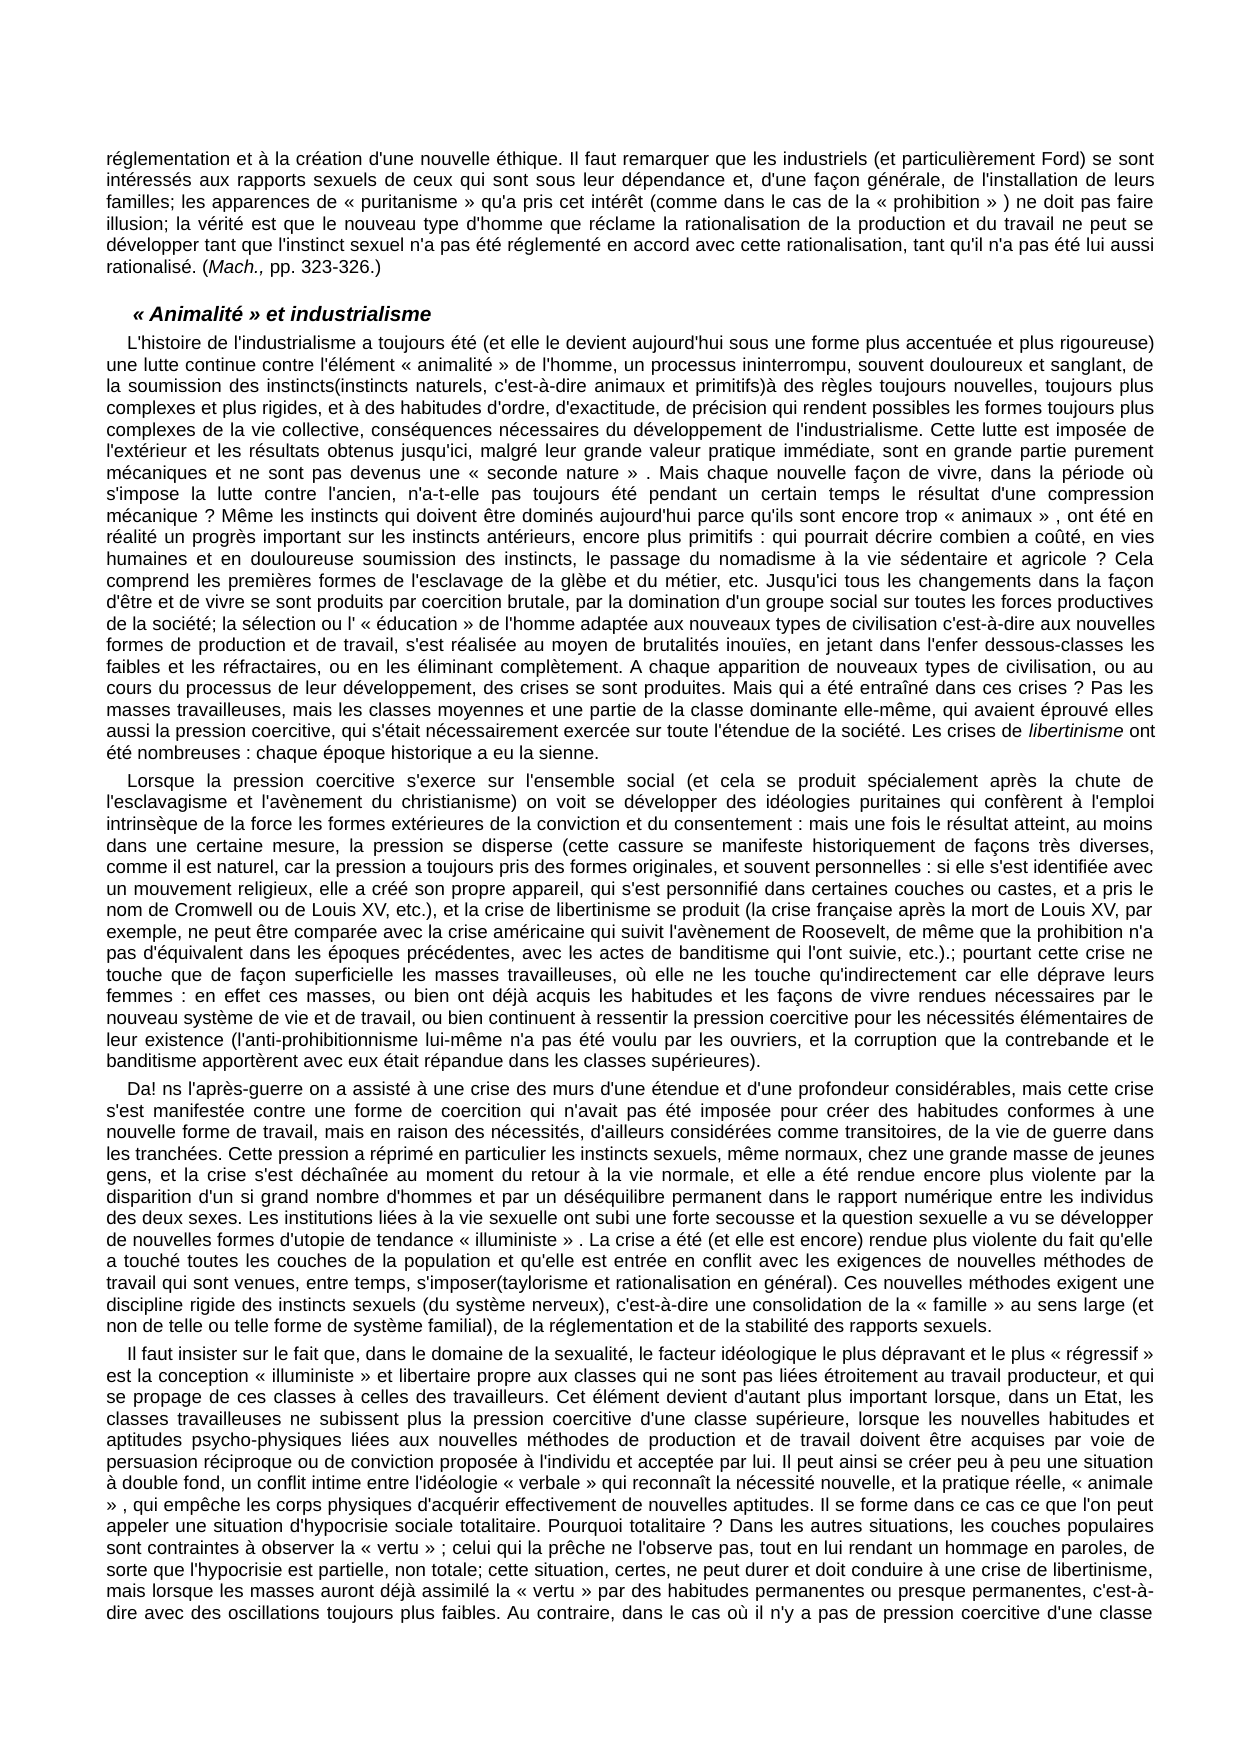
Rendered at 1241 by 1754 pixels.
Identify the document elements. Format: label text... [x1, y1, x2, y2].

text réglementation et à la création d'une nouvelle éthique. Il faut remarquer que les industriels (et particulièrement Ford) se sont intéressés aux rapports sexuels de ceux qui sont sous leur dépendance et, d'une façon générale, de l'installation de leurs familles; les apparences de « puritanisme » qu'a pris cet intérêt (comme dans le cas de la « prohibition » ) ne doit pas faire illusion; la vérité est que le nouveau type d'homme que réclame la rationalisation de la production et du travail ne peut se développer tant que l'instinct sexuel n'a pas été réglementé en accord avec cette rationalisation, tant qu'il n'a pas été lui aussi rationalisé. (Mach., pp. 323-326.) [106, 148, 1155, 277]
text Lorsque la pression coercitive s'exerce sur l'ensemble social (et cela se produit spécialement après la chute de l'esclavagisme et l'avènement du christianisme) on voit se développer des idéologies puritaines qui confèrent à l'emploi intrinsèque de la force les formes extérieures de la conviction et du consentement : mais une fois le résultat atteint, au moins dans une certaine mesure, la pression se disperse (cette cassure se manifeste historiquement de façons très diverses, comme il est naturel, car la pression a toujours pris des formes originales, et souvent personnelles : si elle s'est identifiée avec un mouvement religieux, elle a créé son propre appareil, qui s'est personnifié dans certaines couches ou castes, et a pris le nom de Cromwell ou de Louis XV, etc.), et la crise de libertinisme se produit (la crise française après la mort de Louis XV, par exemple, ne peut être comparée avec la crise américaine qui suivit l'avènement de Roosevelt, de même que la prohibition n'a pas d'équivalent dans les époques précédentes, avec les actes de banditisme qui l'ont suivie, etc.).; pourtant cette crise ne touche que de façon superficielle les masses travailleuses, où elle ne les touche qu'indirectement car elle déprave leurs femmes : en effet ces masses, ou bien ont déjà acquis les habitudes et les façons de vivre rendues nécessaires par le nouveau système de vie et de travail, ou bien continuent à ressentir la pression coercitive pour les nécessités élémentaires de leur existence (l'anti-prohibitionnisme lui-même n'a pas été voulu par les ouvriers, et la corruption que la contrebande et le banditisme apportèrent avec eux était répandue dans les classes supérieures). [106, 770, 1155, 1072]
text Da! ns l'après-guerre on a assisté à une crise des murs d'une étendue et d'une profondeur considérables, mais cette crise s'est manifestée contre une forme de coercition qui n'avait pas été imposée pour créer des habitudes conformes à une nouvelle forme de travail, mais en raison des nécessités, d'ailleurs considérées comme transitoires, de la vie de guerre dans les tranchées. Cette pression a réprimé en particulier les instincts sexuels, même normaux, chez une grande masse de jeunes gens, et la crise s'est déchaînée au moment du retour à la vie normale, et elle a été rendue encore plus violente par la disparition d'un si grand nombre d'hommes et par un déséquilibre permanent dans le rapport numérique entre les individus des deux sexes. Les institutions liées à la vie sexuelle ont subi une forte secousse et la question sexuelle a vu se développer de nouvelles formes d'utopie de tendance « illuministe » . La crise a été (et elle est encore) rendue plus violente du fait qu'elle a touché toutes les couches de la population et qu'elle est entrée en conflit avec les exigences de nouvelles méthodes de travail qui sont venues, entre temps, s'imposer(taylorisme et rationalisation en général). Ces nouvelles méthodes exigent une discipline rigide des instincts sexuels (du système nerveux), c'est-à-dire une consolidation de la « famille » au sens large (et non de telle ou telle forme de système familial), de la réglementation et de la stabilité des rapports sexuels. [106, 1078, 1155, 1337]
subtitle « Animalité » et industrialisme [106, 302, 1155, 326]
text L'histoire de l'industrialisme a toujours été (et elle le devient aujourd'hui sous une forme plus accentuée et plus rigoureuse) une lutte continue contre l'élément « animalité » de l'homme, un processus ininterrompu, souvent douloureux et sanglant, de la soumission des instincts(instincts naturels, c'est-à-dire animaux et primitifs)à des règles toujours nouvelles, toujours plus complexes et plus rigides, et à des habitudes d'ordre, d'exactitude, de précision qui rendent possibles les formes toujours plus complexes de la vie collective, conséquences nécessaires du développement de l'industrialisme. Cette lutte est imposée de l'extérieur et les résultats obtenus jusqu'ici, malgré leur grande valeur pratique immédiate, sont en grande partie purement mécaniques et ne sont pas devenus une « seconde nature » . Mais chaque nouvelle façon de vivre, dans la période où s'impose la lutte contre l'ancien, n'a-t-elle pas toujours été pendant un certain temps le résultat d'une compression mécanique ? Même les instincts qui doivent être dominés aujourd'hui parce qu'ils sont encore trop « animaux » , ont été en réalité un progrès important sur les instincts antérieurs, encore plus primitifs : qui pourrait décrire combien a coûté, en vies humaines et en douloureuse soumission des instincts, le passage du nomadisme à la vie sédentaire et agricole ? Cela comprend les premières formes de l'esclavage de la glèbe et du métier, etc. Jusqu'ici tous les changements dans la façon d'être et de vivre se sont produits par coercition brutale, par la domination d'un groupe social sur toutes les forces productives de la société; la sélection ou l' « éducation » de l'homme adaptée aux nouveaux types de civilisation c'est-à-dire aux nouvelles formes de production et de travail, s'est réalisée au moyen de brutalités inouïes, en jetant dans l'enfer dessous-classes les faibles et les réfractaires, ou en les éliminant complètement. A chaque apparition de nouveaux types de civilisation, ou au cours du processus de leur développement, des crises se sont produites. Mais qui a été entraîné dans ces crises ? Pas les masses travailleuses, mais les classes moyennes et une partie de la classe dominante elle-même, qui avaient éprouvé elles aussi la pression coercitive, qui s'était nécessairement exercée sur toute l'étendue de la société. Les crises de libertinisme ont été nombreuses : chaque époque historique a eu la sienne. [106, 332, 1155, 763]
text Il faut insister sur le fait que, dans le domaine de la sexualité, le facteur idéologique le plus dépravant et le plus « régressif » est la conception « illuministe » et libertaire propre aux classes qui ne sont pas liées étroitement au travail producteur, et qui se propage de ces classes à celles des travailleurs. Cet élément devient d'autant plus important lorsque, dans un Etat, les classes travailleuses ne subissent plus la pression coercitive d'une classe supérieure, lorsque les nouvelles habitudes et aptitudes psycho-physiques liées aux nouvelles méthodes de production et de travail doivent être acquises par voie de persuasion réciproque ou de conviction proposée à l'individu et acceptée par lui. Il peut ainsi se créer peu à peu une situation à double fond, un conflit intime entre l'idéologie « verbale » qui reconnaît la nécessité nouvelle, et la pratique réelle, « animale » , qui empêche les corps physiques d'acquérir effectivement de nouvelles aptitudes. Il se forme dans ce cas ce que l'on peut appeler une situation d'hypocrisie sociale totalitaire. Pourquoi totalitaire ? Dans les autres situations, les couches populaires sont contraintes à observer la « vertu » ; celui qui la prêche ne l'observe pas, tout en lui rendant un hommage en paroles, de sorte que l'hypocrisie est partielle, non totale; cette situation, certes, ne peut durer et doit conduire à une crise de libertinisme, mais lorsque les masses auront déjà assimilé la « vertu » par des habitudes permanentes ou presque permanentes, c'est-à-dire avec des oscillations toujours plus faibles. Au contraire, dans le cas où il n'y a pas de pression coercitive d'une classe [106, 1343, 1155, 1623]
